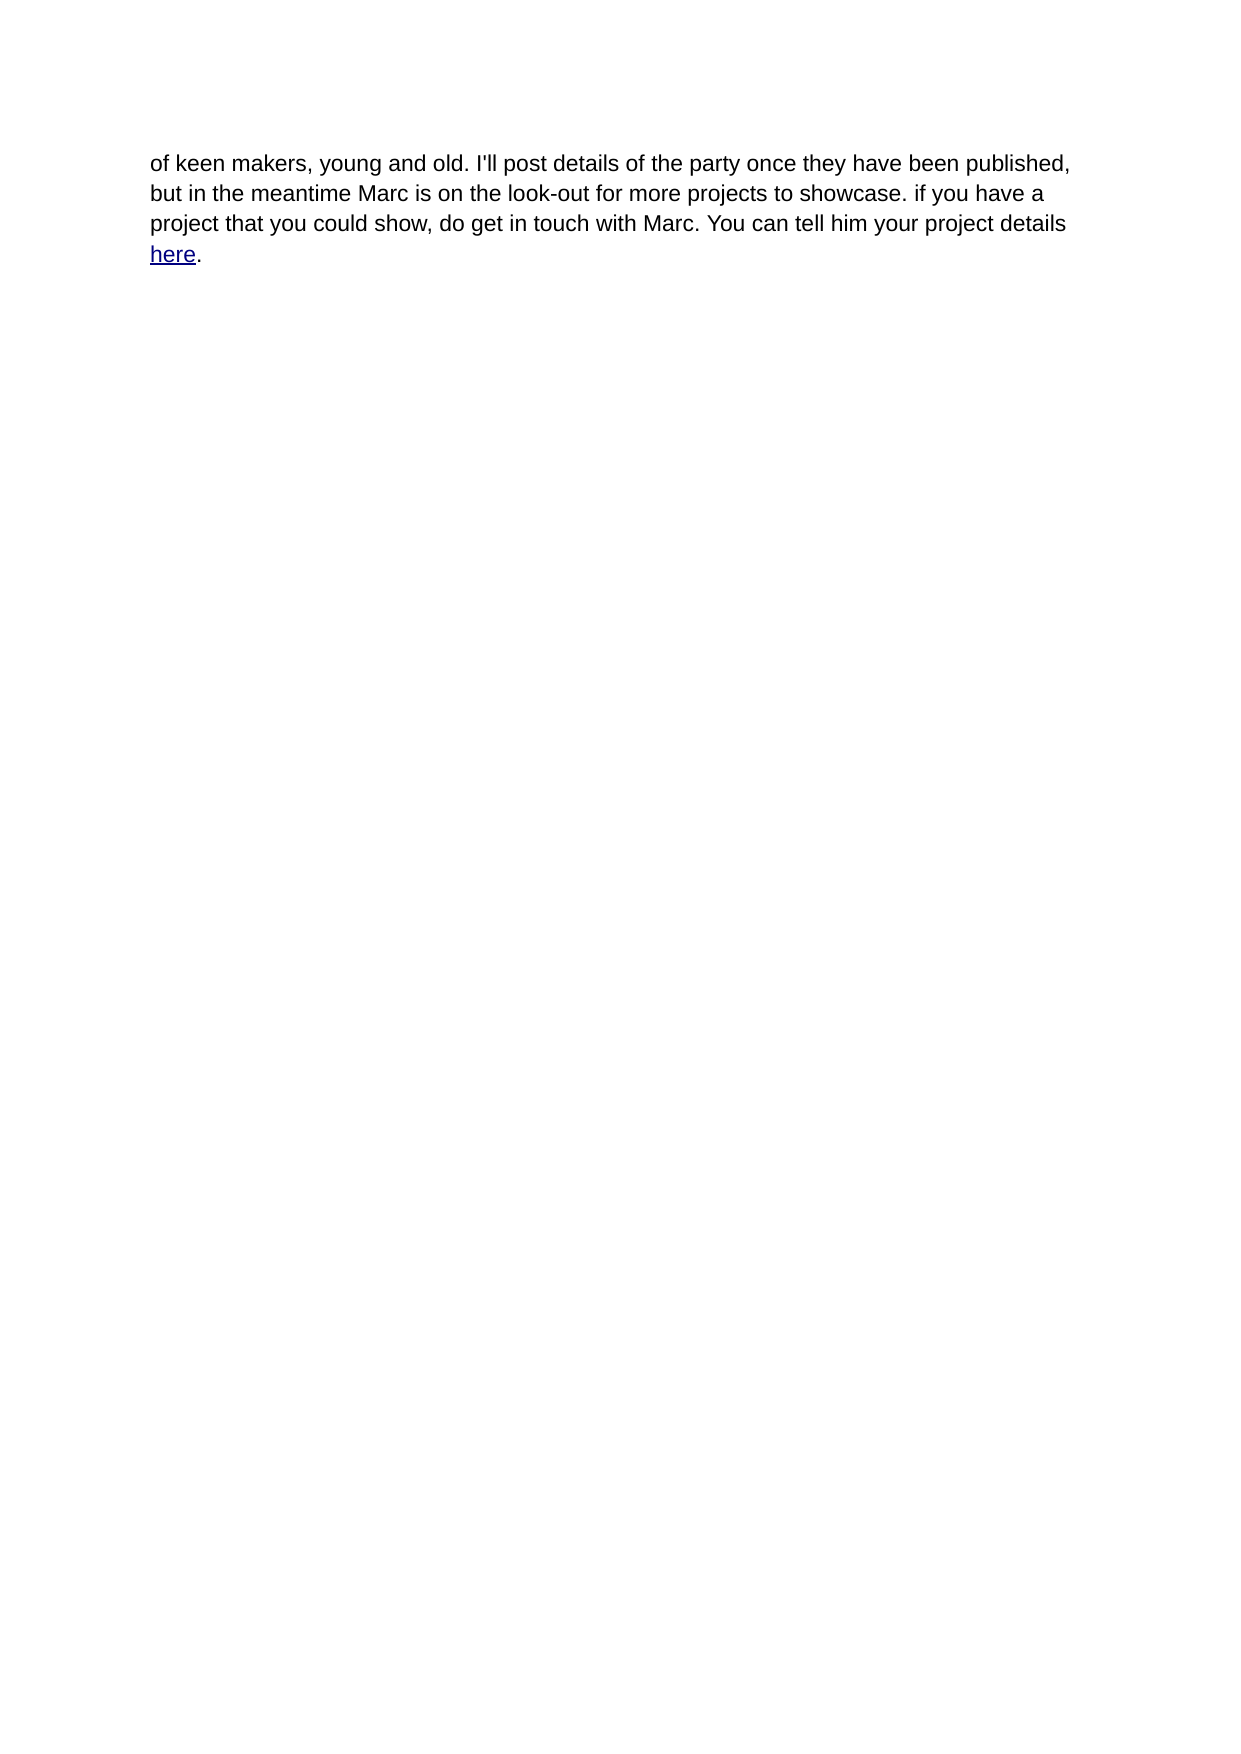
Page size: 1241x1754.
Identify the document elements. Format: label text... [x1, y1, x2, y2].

text of keen makers, young and old. I'll post details of the party once they have been published, but in the meantime Marc is on the look-out for more projects to showcase. if you have a project that you could show, do get in touch with Marc. You can tell him your project details here. [150, 150, 1090, 267]
